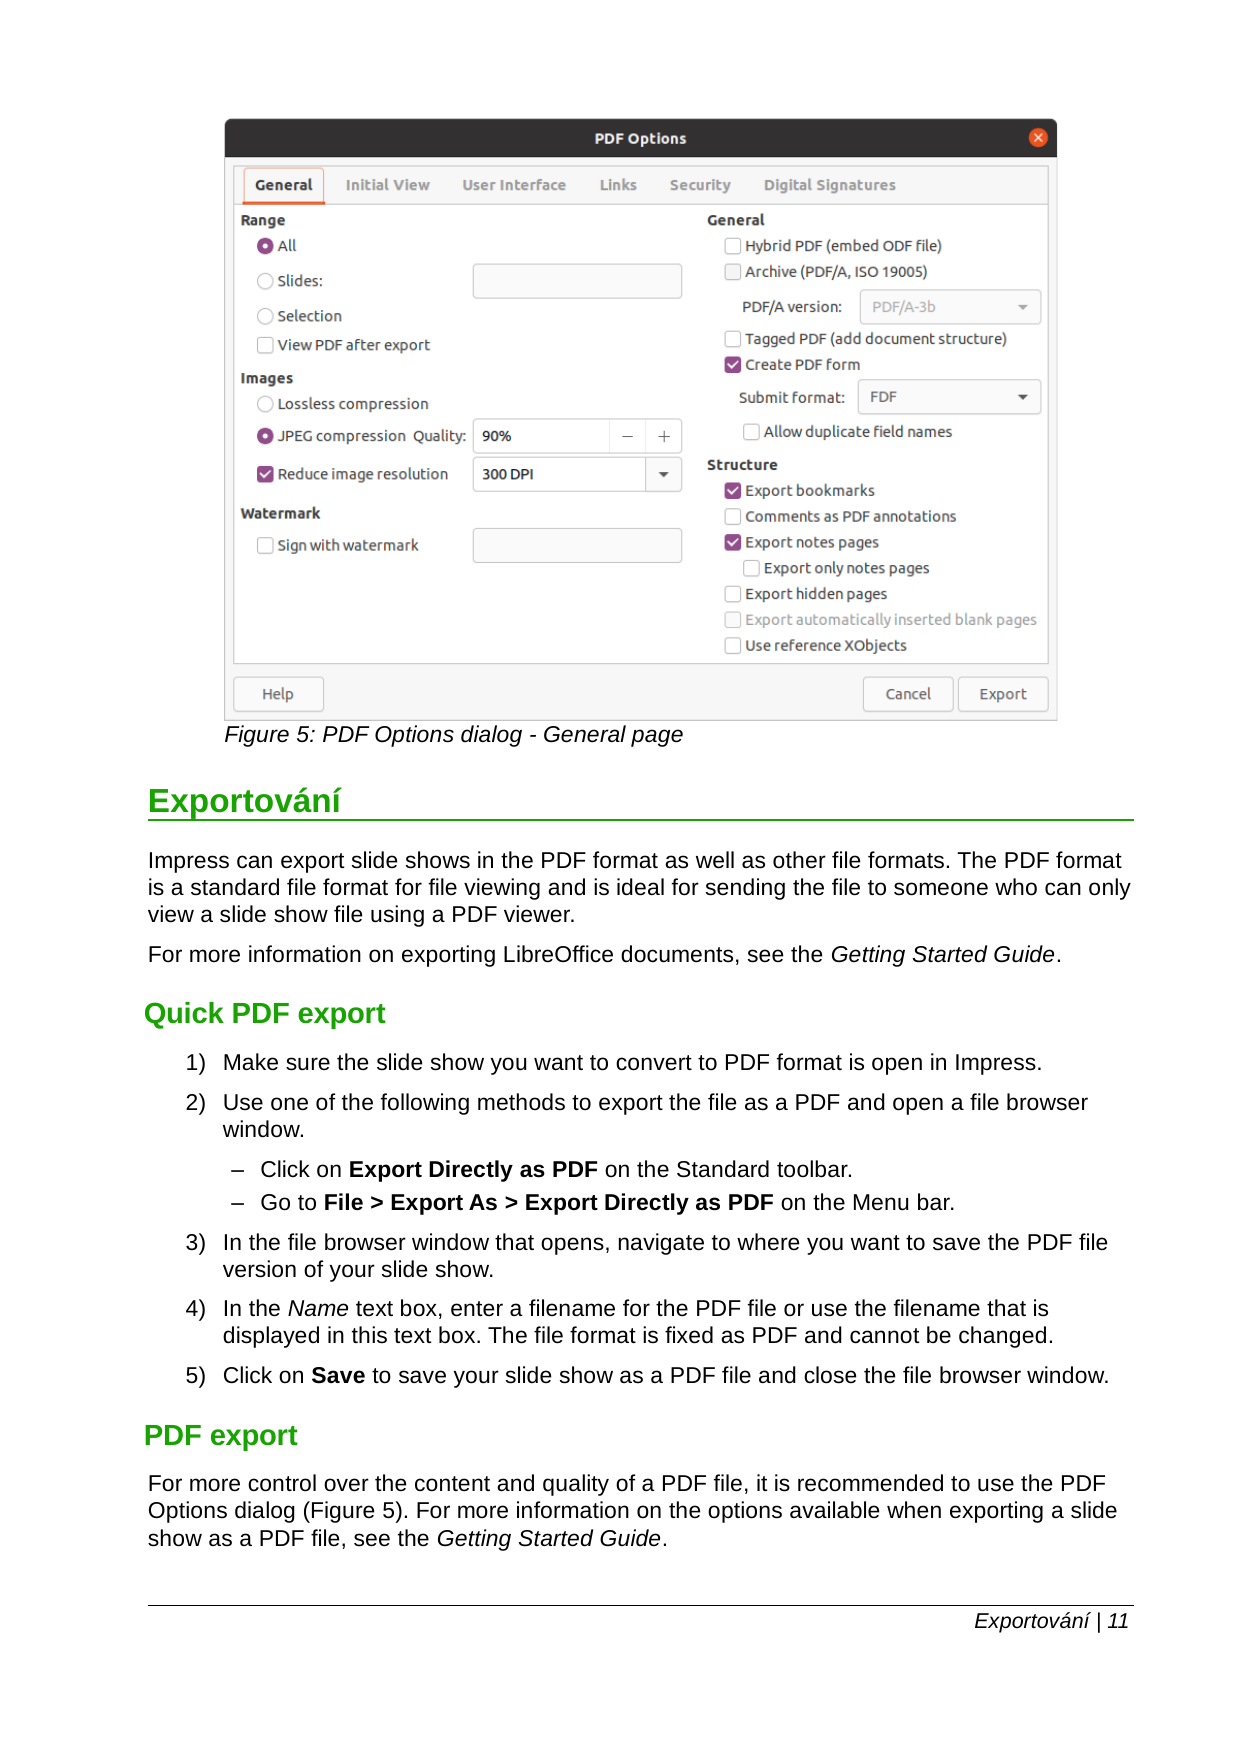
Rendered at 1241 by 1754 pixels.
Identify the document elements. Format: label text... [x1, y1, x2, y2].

list Make sure the slide show you want to convert to PDF format is open in Impress. [206, 1049, 1134, 1076]
list Go to File > Export As > Export Directly as PDF on the Menu bar. [231, 1188, 1134, 1215]
subtitle PDF export [143, 1417, 1134, 1451]
text Figure 5: PDF Options dialog - General page [224, 721, 1057, 747]
text For more information on exporting LibreOffice documents, see the Getting Started Guide. [148, 940, 1134, 967]
list In the Name text box, enter a filename for the PDF file or use the filename that is displayed in this text box. The file format is fixed as PDF and cannot be changed. [206, 1294, 1134, 1349]
picture [224, 118, 1058, 721]
subtitle Quick PDF export [143, 996, 1134, 1030]
list Use one of the following methods to export the file as a PDF and open a file browser window. [206, 1088, 1134, 1142]
text Impress can export slide shows in the PDF format as well as other file formats. The PDF format is a standard file format for file viewing and is ideal for sending the file to someone who can only view a slide show file using a PDF viewer. [148, 846, 1134, 928]
subtitle Exportování [148, 781, 1134, 819]
list In the file browser window that opens, navigate to where you want to save the PDF file version of your slide show. [206, 1228, 1134, 1282]
list Click on Export Directly as PDF on the Standard toolbar. [231, 1155, 1134, 1182]
list Click on Save to save your slide show as a PDF file and close the file browser window. [206, 1361, 1134, 1388]
text For more control over the content and quality of a PDF file, it is recommended to use the PDF Options dialog (Figure 5). For more information on the options available when exporting a slide show as a PDF file, see the Getting Started Guide. [148, 1470, 1134, 1551]
